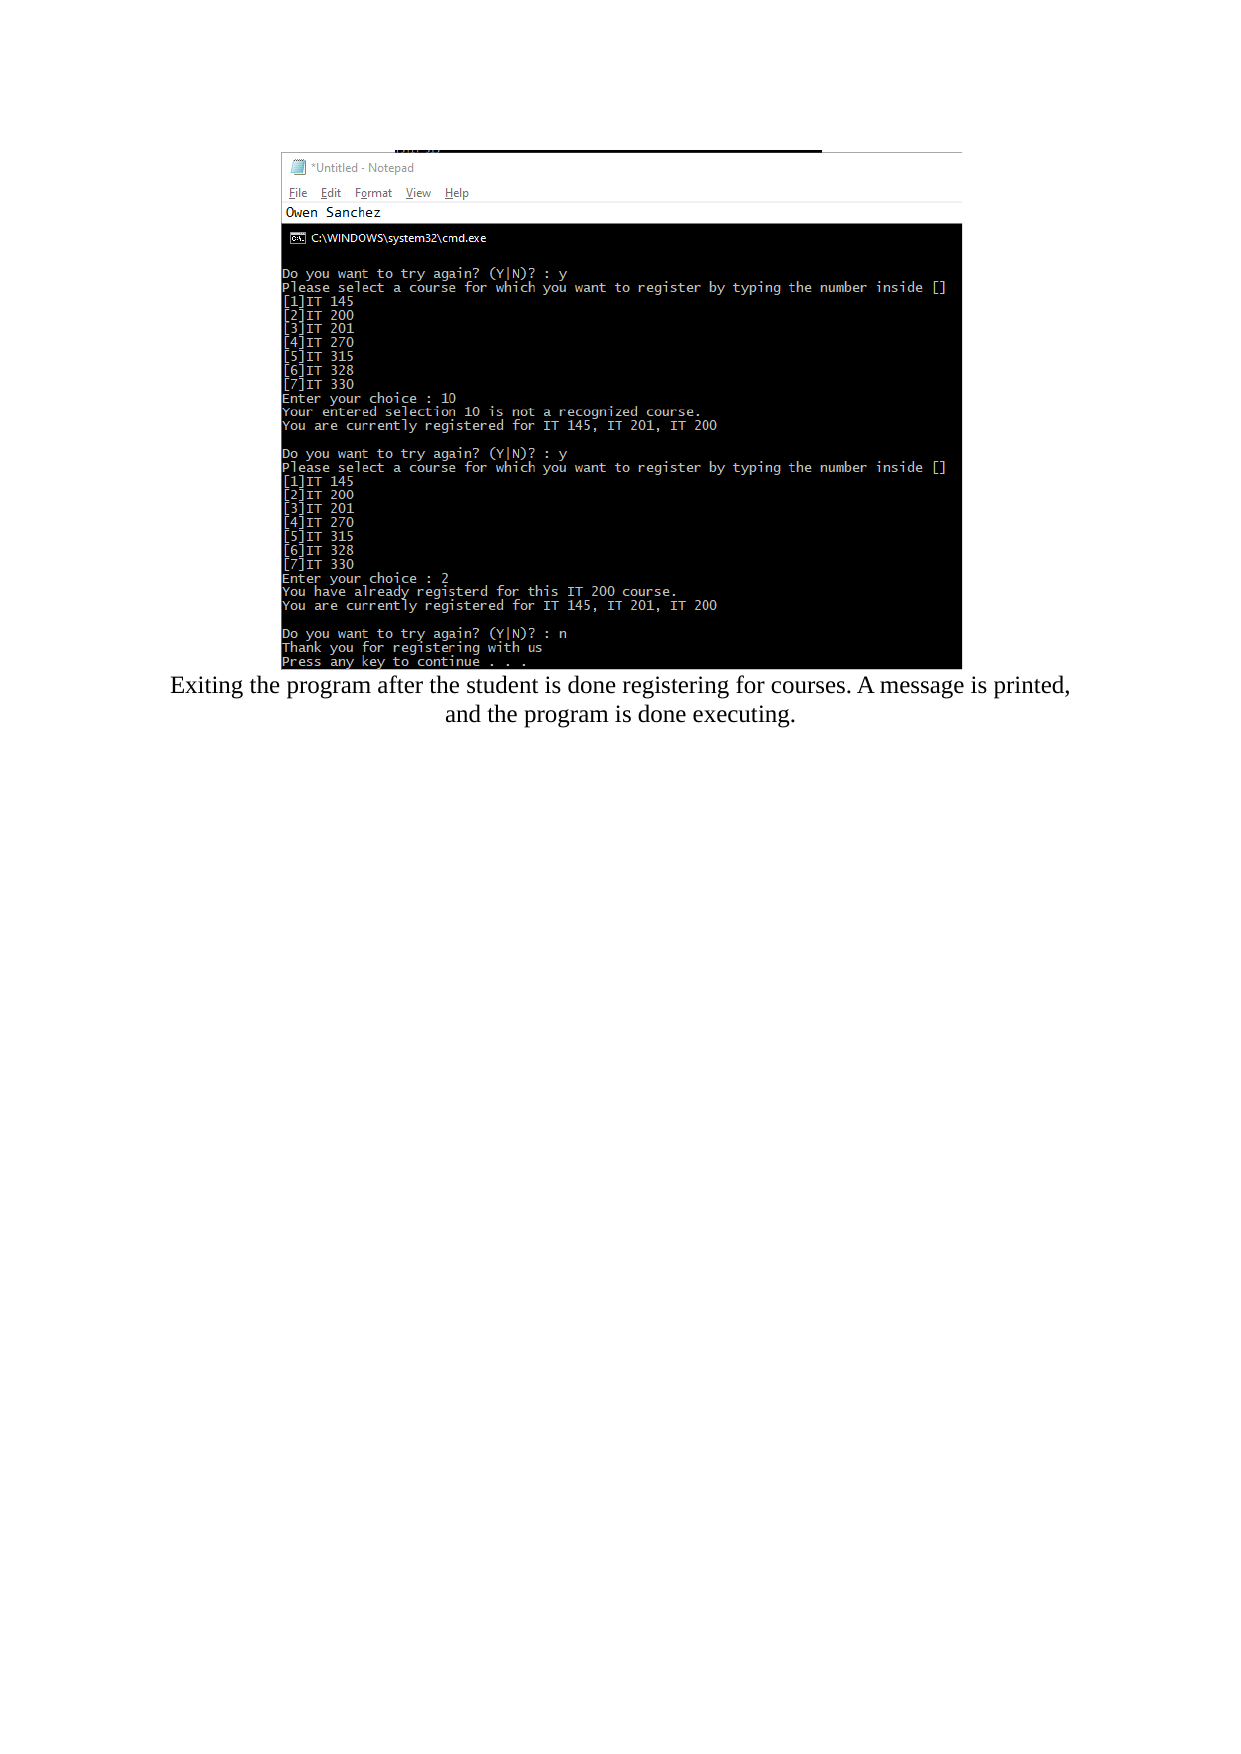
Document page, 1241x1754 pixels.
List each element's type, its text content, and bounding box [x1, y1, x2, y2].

picture [278, 150, 963, 670]
text Exiting the program after the student is done registering for courses. A message is printed, and the program is done executing. [150, 150, 1091, 727]
